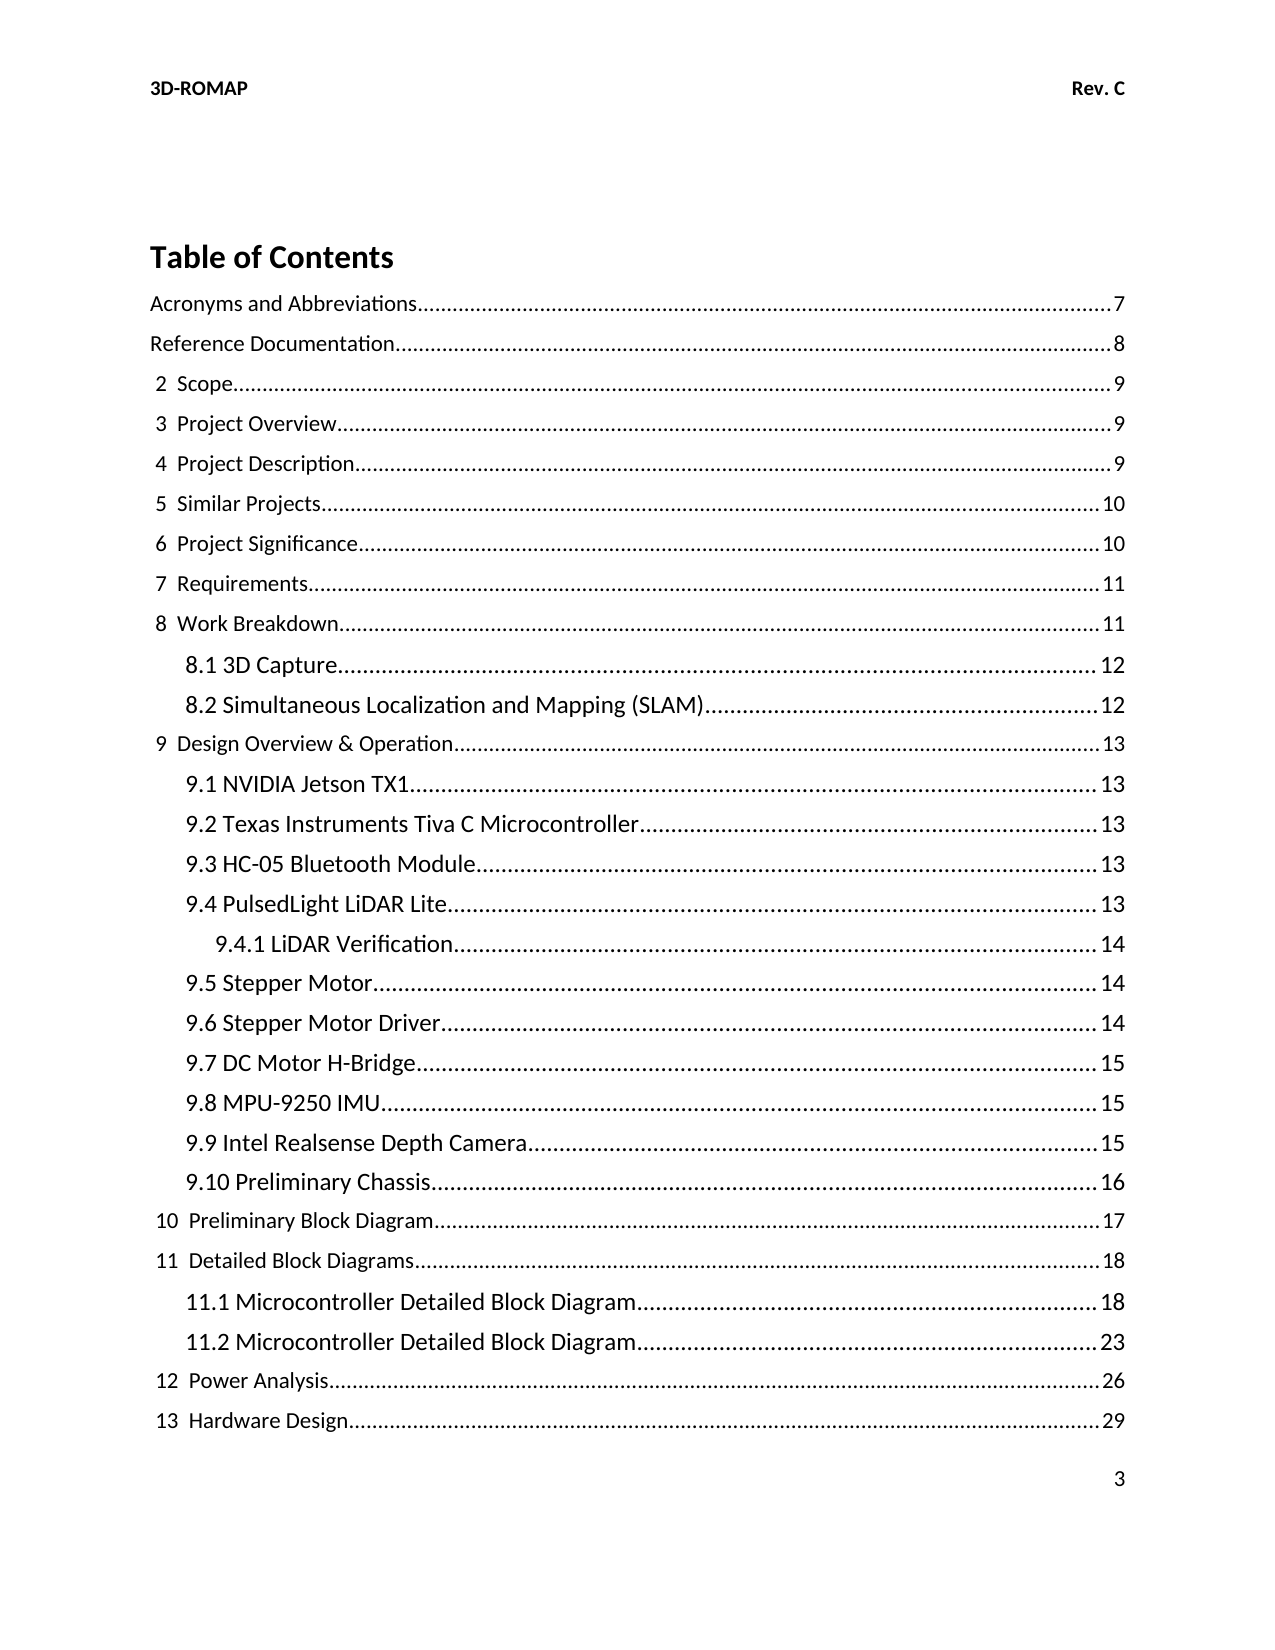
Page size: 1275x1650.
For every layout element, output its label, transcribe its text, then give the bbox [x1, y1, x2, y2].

text 8 Work Breakdown 11 [150, 609, 1125, 637]
text 9.9 Intel Realsense Depth Camera 15 [179, 1127, 1125, 1157]
text 11.2 Microcontroller Detailed Block Diagram 23 [179, 1326, 1125, 1357]
text 9.10 Preliminary Chassis 16 [179, 1167, 1125, 1197]
text 9.7 DC Motor H-Bridge 15 [179, 1047, 1125, 1078]
text 7 Requirements 11 [150, 569, 1125, 597]
text 9.1 NVIDIA Jetson TX1 13 [179, 769, 1125, 799]
text 11 Detailed Block Diagrams 18 [150, 1246, 1125, 1274]
text 12 Power Analysis 26 [150, 1366, 1125, 1394]
text 6 Project Significance 10 [150, 529, 1125, 557]
text 3 Project Overview 9 [150, 409, 1125, 437]
text 8.1 3D Capture 12 [179, 649, 1125, 679]
text 9.8 MPU-9250 IMU 15 [179, 1087, 1125, 1117]
text 9.4 PulsedLight LiDAR Lite 13 [179, 888, 1125, 918]
text 9 Design Overview & Operation 13 [150, 729, 1125, 757]
text 9.2 Texas Instruments Tiva C Microcontroller 13 [179, 808, 1125, 839]
text 10 Preliminary Block Diagram 17 [150, 1206, 1125, 1234]
text 9.3 HC-05 Bluetooth Module 13 [179, 848, 1125, 879]
text 13 Hardware Design 29 [150, 1406, 1125, 1434]
text 8.2 Simultaneous Localization and Mapping (SLAM) 12 [179, 689, 1125, 719]
text Reference Documentation 8 [150, 329, 1125, 357]
text 2 Scope 9 [150, 369, 1125, 397]
text 9.5 Stepper Motor 14 [179, 968, 1125, 998]
text 4 Project Description 9 [150, 449, 1125, 477]
text Acronyms and Abbreviations 7 [150, 289, 1125, 317]
text 11.1 Microcontroller Detailed Block Diagram 18 [179, 1286, 1125, 1317]
text 9.6 Stepper Motor Driver 14 [179, 1007, 1125, 1038]
text 9.4.1 LiDAR Verification 14 [209, 928, 1125, 958]
text 5 Similar Projects 10 [150, 489, 1125, 517]
subtitle Table of Contents [150, 236, 1125, 277]
